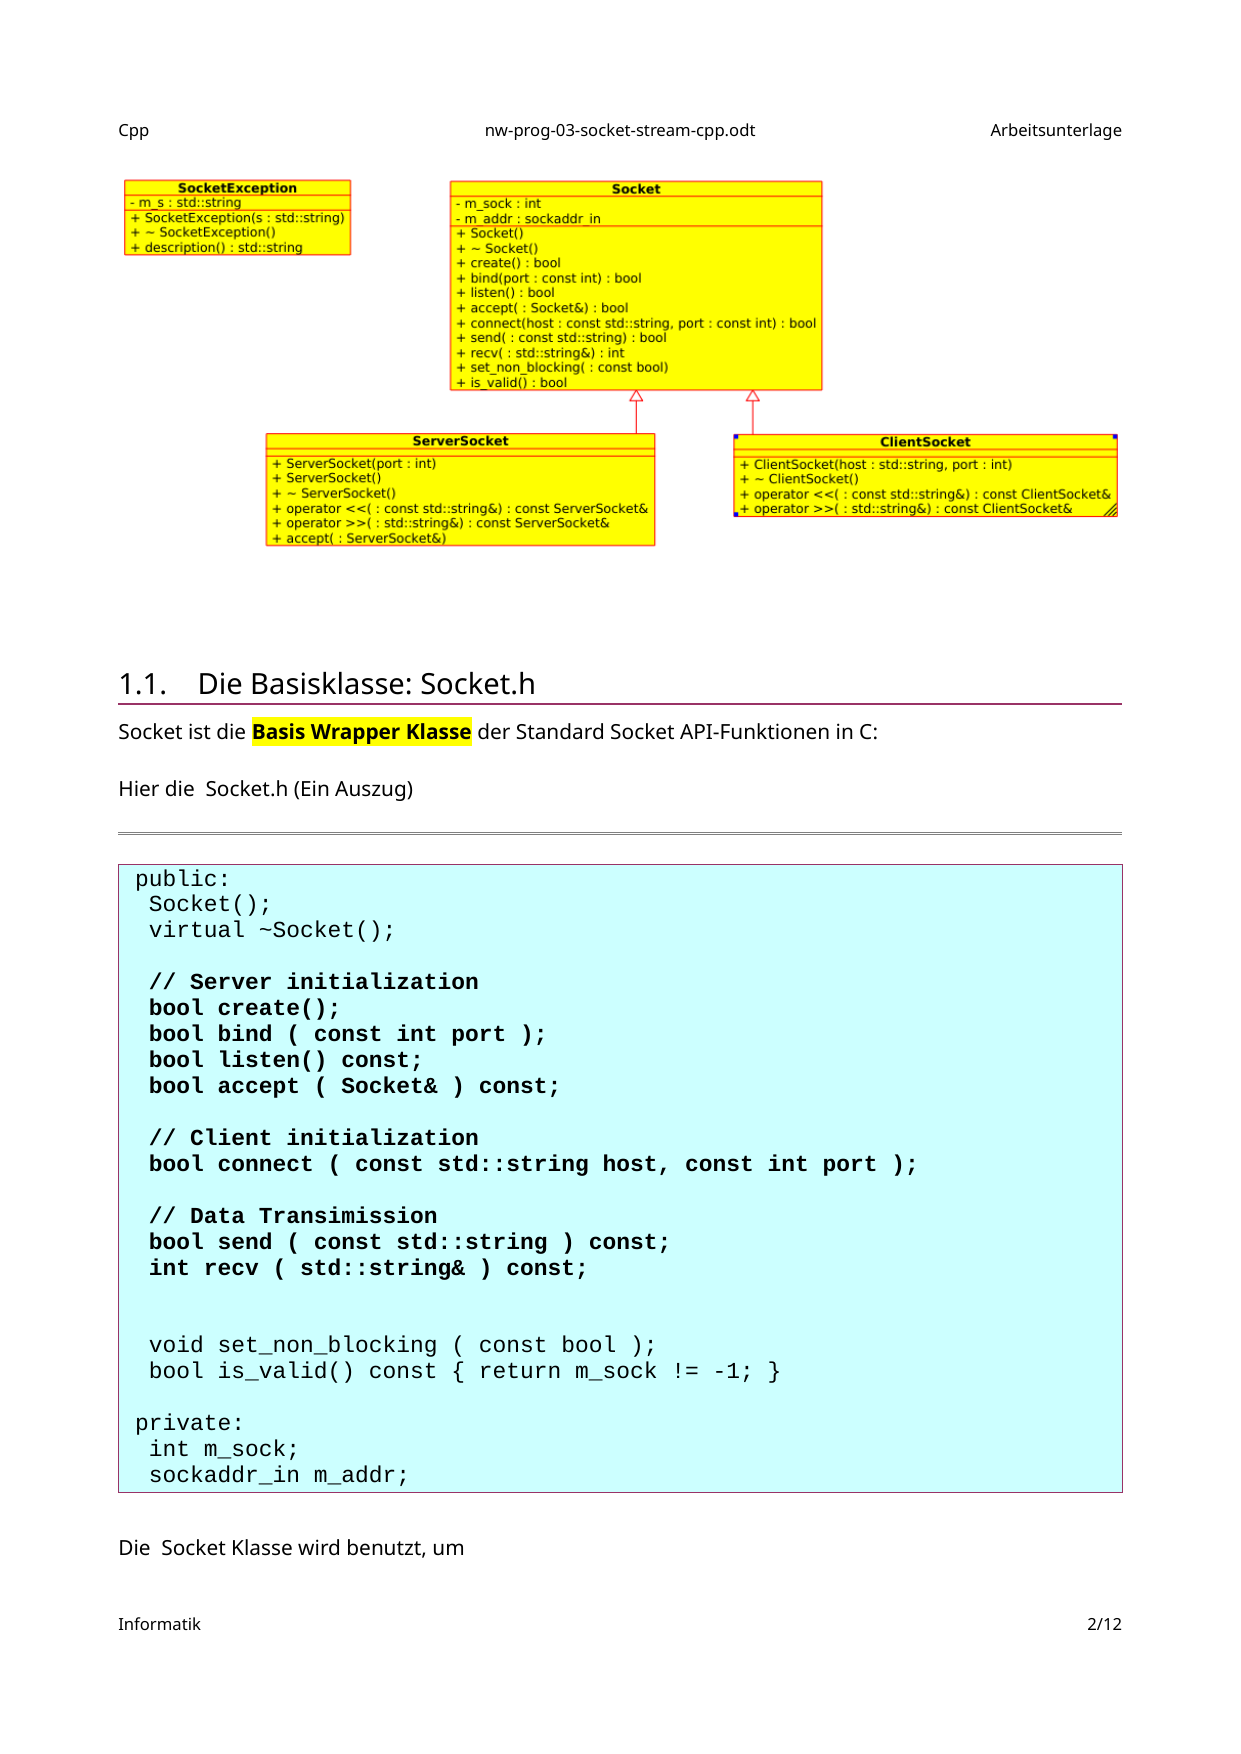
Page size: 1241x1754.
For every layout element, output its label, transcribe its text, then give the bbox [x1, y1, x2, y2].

picture [118, 170, 1122, 556]
text // Client initialization [119, 1123, 1122, 1149]
text Die Socket Klasse wird benutzt, um [118, 1533, 1122, 1562]
text virtual ~Socket(); [119, 916, 1122, 942]
text bool listen() const; [119, 1045, 1122, 1071]
text bool accept ( Socket& ) const; [119, 1071, 1122, 1097]
text Socket ist die Basis Wrapper Klasse der Standard Socket API-Funktionen in C: Hier die Socket.h (Ein Auszug) [118, 717, 1122, 802]
text sockaddr_in m_addr; [119, 1460, 1122, 1492]
text Socket(); [119, 890, 1122, 916]
subtitle Die Basisklasse: Socket.h [118, 663, 1122, 703]
text public: [119, 865, 1122, 890]
text private: int m_sock; [119, 1383, 1122, 1460]
text bool is_valid() const { return m_sock != -1; } [119, 1357, 1122, 1383]
text bool bind ( const int port ); [119, 1019, 1122, 1045]
text int recv ( std::string& ) const; [119, 1253, 1122, 1279]
text bool create(); [119, 993, 1122, 1019]
text void set_non_blocking ( const bool ); [119, 1331, 1122, 1357]
text bool send ( const std::string ) const; [119, 1227, 1122, 1253]
text // Server initialization [119, 968, 1122, 993]
text bool connect ( const std::string host, const int port ); [119, 1149, 1122, 1175]
text // Data Transimission [119, 1201, 1122, 1227]
